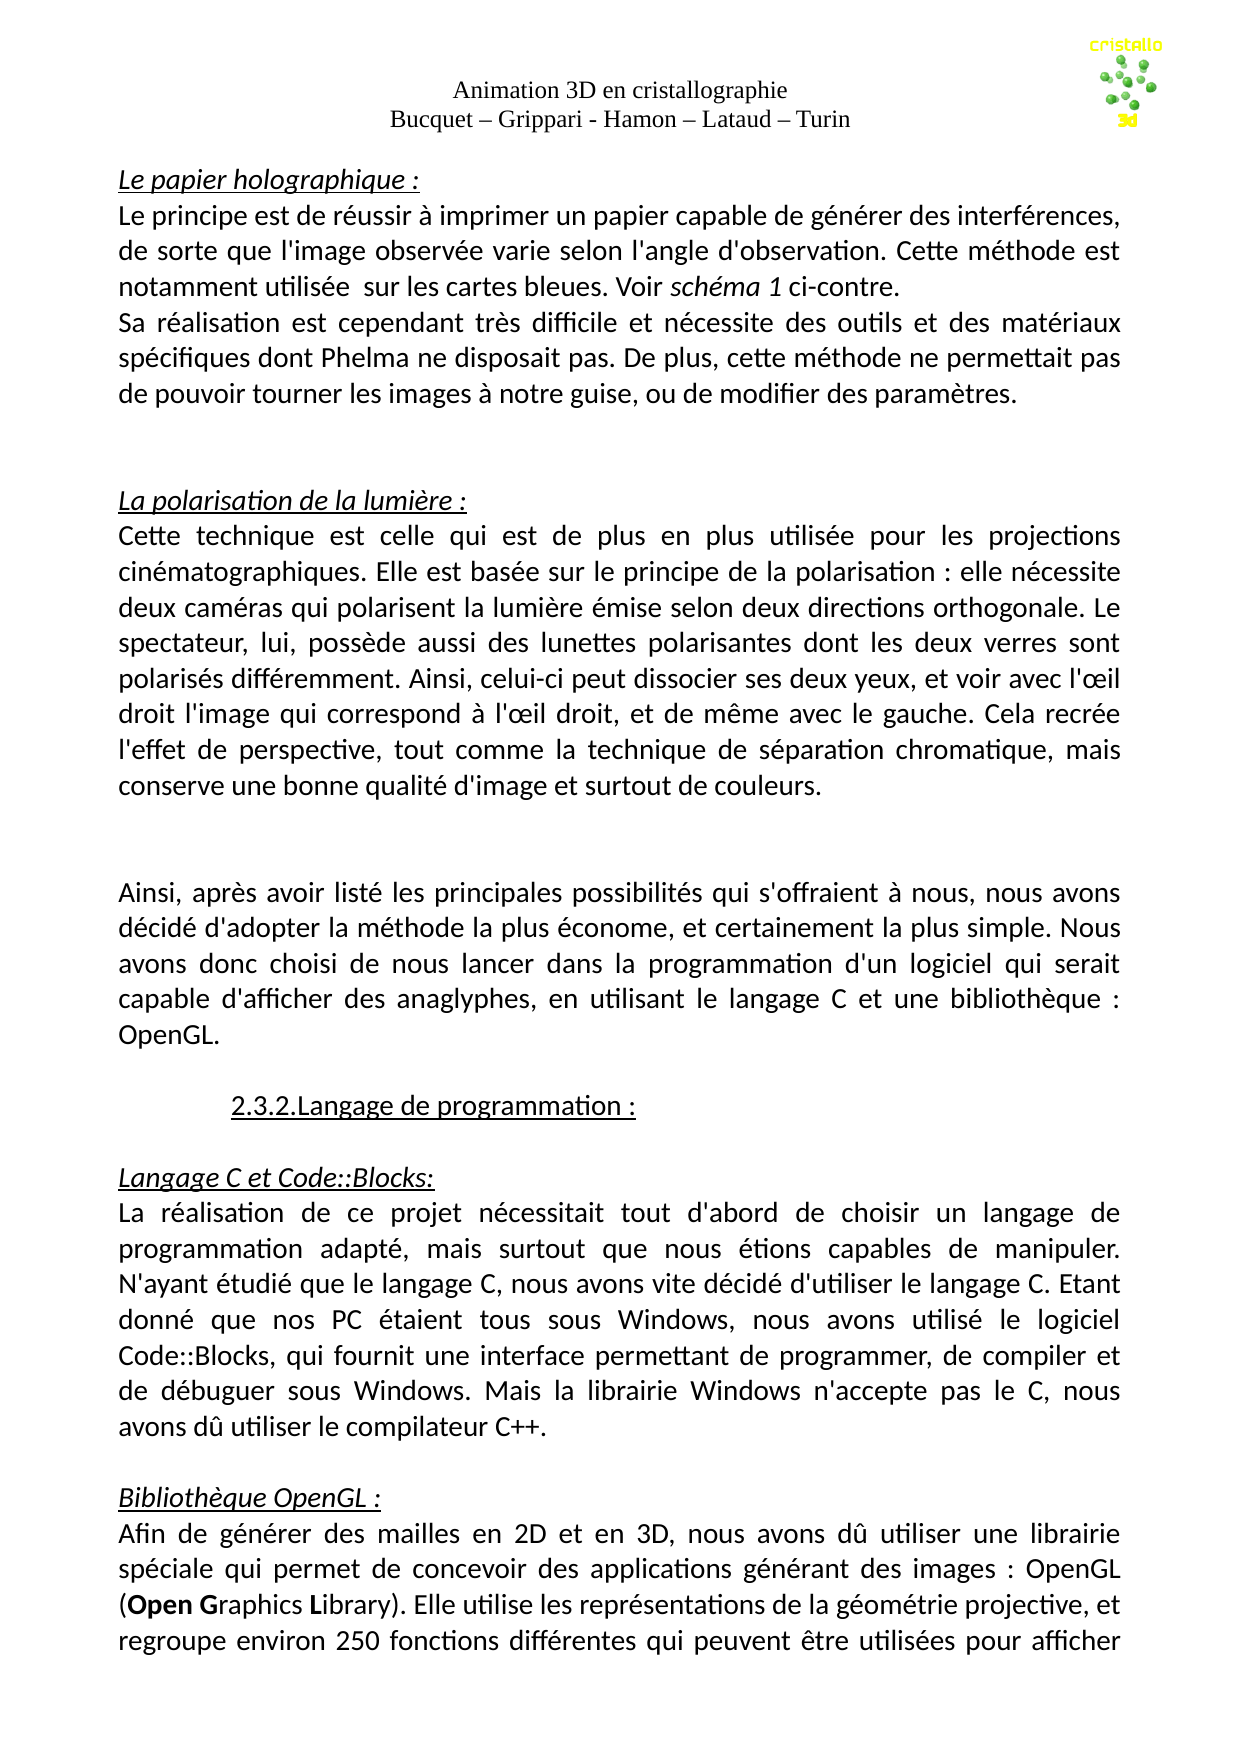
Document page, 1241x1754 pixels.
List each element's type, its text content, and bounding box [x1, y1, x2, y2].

text Cette technique est celle qui est de plus en plus utilisée pour les projections cinématographiques. Elle est basée sur le principe de la polarisation : elle nécessite deux caméras qui polarisent la lumière émise selon deux directions orthogonale. Le spectateur, lui, possède aussi des lunettes polarisantes dont les deux verres sont polarisés différemment. Ainsi, celui-ci peut dissocier ses deux yeux, et voir avec l'œil droit l'image qui correspond à l'œil droit, et de même avec le gauche. Cela recrée l'effet de perspective, tout comme la technique de séparation chromatique, mais conserve une bonne qualité d'image et surtout de couleurs. [118, 517, 1122, 802]
list Langage de programmation : [118, 1087, 1122, 1123]
text Le papier holographique : [118, 161, 1122, 197]
text La réalisation de ce projet nécessitait tout d'abord de choisir un langage de programmation adapté, mais surtout que nous étions capables de manipuler. N'ayant étudié que le langage C, nous avons vite décidé d'utiliser le langage C. Etant donné que nos PC étaient tous sous Windows, nous avons utilisé le logiciel Code::Blocks, qui fournit une interface permettant de programmer, de compiler et de débuguer sous Windows. Mais la librairie Windows n'accepte pas le C, nous avons dû utiliser le compilateur C++. [118, 1194, 1122, 1444]
text Sa réalisation est cependant très difficile et nécessite des outils et des matériaux spécifiques dont Phelma ne disposait pas. De plus, cette méthode ne permettait pas de pouvoir tourner les images à notre guise, ou de modifier des paramètres. [118, 304, 1122, 411]
text La polarisation de la lumière : [118, 482, 1122, 517]
text Langage C et Code::Blocks: [118, 1159, 1122, 1194]
text Ainsi, après avoir listé les principales possibilités qui s'offraient à nous, nous avons décidé d'adopter la méthode la plus économe, et certainement la plus simple. Nous avons donc choisi de nous lancer dans la programmation d'un logiciel qui serait capable d'afficher des anaglyphes, en utilisant le langage C et une bibliothèque : OpenGL. [118, 874, 1122, 1052]
text Bibliothèque OpenGL : [118, 1479, 1122, 1515]
text Afin de générer des mailles en 2D et en 3D, nous avons dû utiliser une librairie spéciale qui permet de concevoir des applications générant des images : OpenGL (Open Graphics Library). Elle utilise les représentations de la géométrie projective, et regroupe environ 250 fonctions différentes qui peuvent être utilisées pour afficher [118, 1515, 1122, 1657]
text Le principe est de réussir à imprimer un papier capable de générer des interférences, de sorte que l'image observée varie selon l'angle d'observation. Cette méthode est notamment utilisée sur les cartes bleues. Voir schéma 1 ci-contre. [118, 197, 1122, 304]
